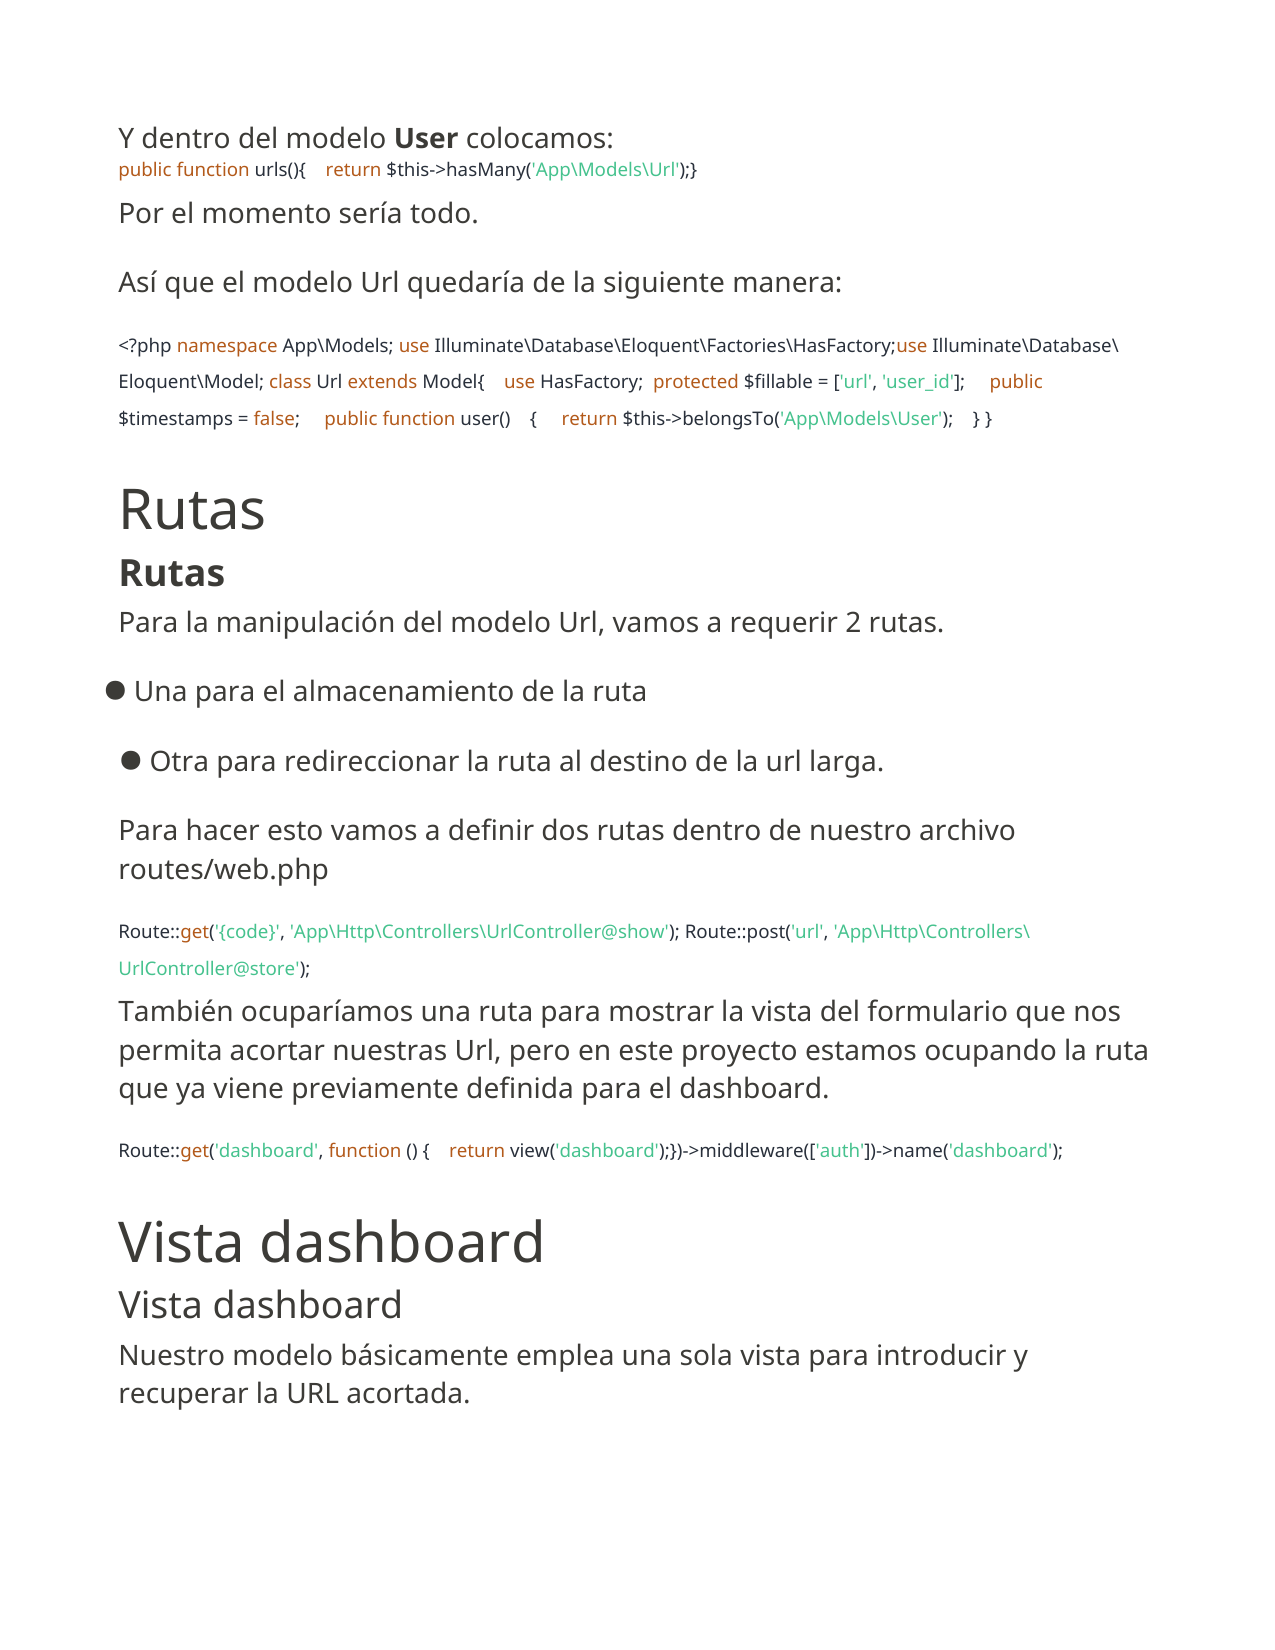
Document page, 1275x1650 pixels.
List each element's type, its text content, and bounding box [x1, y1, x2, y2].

text También ocuparíamos una ruta para mostrar la vista del formulario que nos permita acortar nuestras Url, pero en este proyecto estamos ocupando la ruta que ya viene previamente definida para el dashboard. [118, 992, 1157, 1107]
text Route::get('dashboard', function () { return view('dashboard');})->middleware(['auth'])->name('dashboard'); [118, 1138, 1157, 1163]
text <?php namespace App\Models; use Illuminate\Database\Eloquent\Factories\HasFactory;use Illuminate\Database\Eloquent\Model; class Url extends Model{ use HasFactory; protected $fillable = ['url', 'user_id']; public $timestamps = false; public function user() { return $this->belongsTo('App\Models\User'); } } [118, 332, 1157, 431]
text Route::get('{code}', 'App\Http\Controllers\UrlController@show'); Route::post('url', 'App\Http\Controllers\UrlController@store'); [118, 919, 1157, 981]
text Nuestro modelo básicamente emplea una sola vista para introducir y recuperar la URL acortada. [118, 1335, 1157, 1411]
text public function urls(){ return $this->hasMany('App\Models\Url');} [118, 156, 1157, 182]
text Rutas [118, 469, 1157, 546]
subtitle Rutas [118, 546, 1157, 597]
text Por el momento sería todo. [118, 193, 1157, 231]
text Vista dashboard [118, 1202, 1157, 1279]
text Y dentro del modelo User colocamos: [118, 118, 1157, 156]
text Así que el modelo Url quedaría de la siguiente manera: [118, 262, 1157, 301]
list Una para el almacenamiento de la ruta [118, 672, 1157, 710]
subtitle Vista dashboard [118, 1279, 1157, 1330]
text Para hacer esto vamos a definir dos rutas dentro de nuestro archivo routes/web.php [118, 811, 1157, 887]
text Para la manipulación del modelo Url, vamos a requerir 2 rutas. [118, 602, 1157, 640]
list Otra para redireccionar la ruta al destino de la url larga. [134, 741, 1157, 779]
